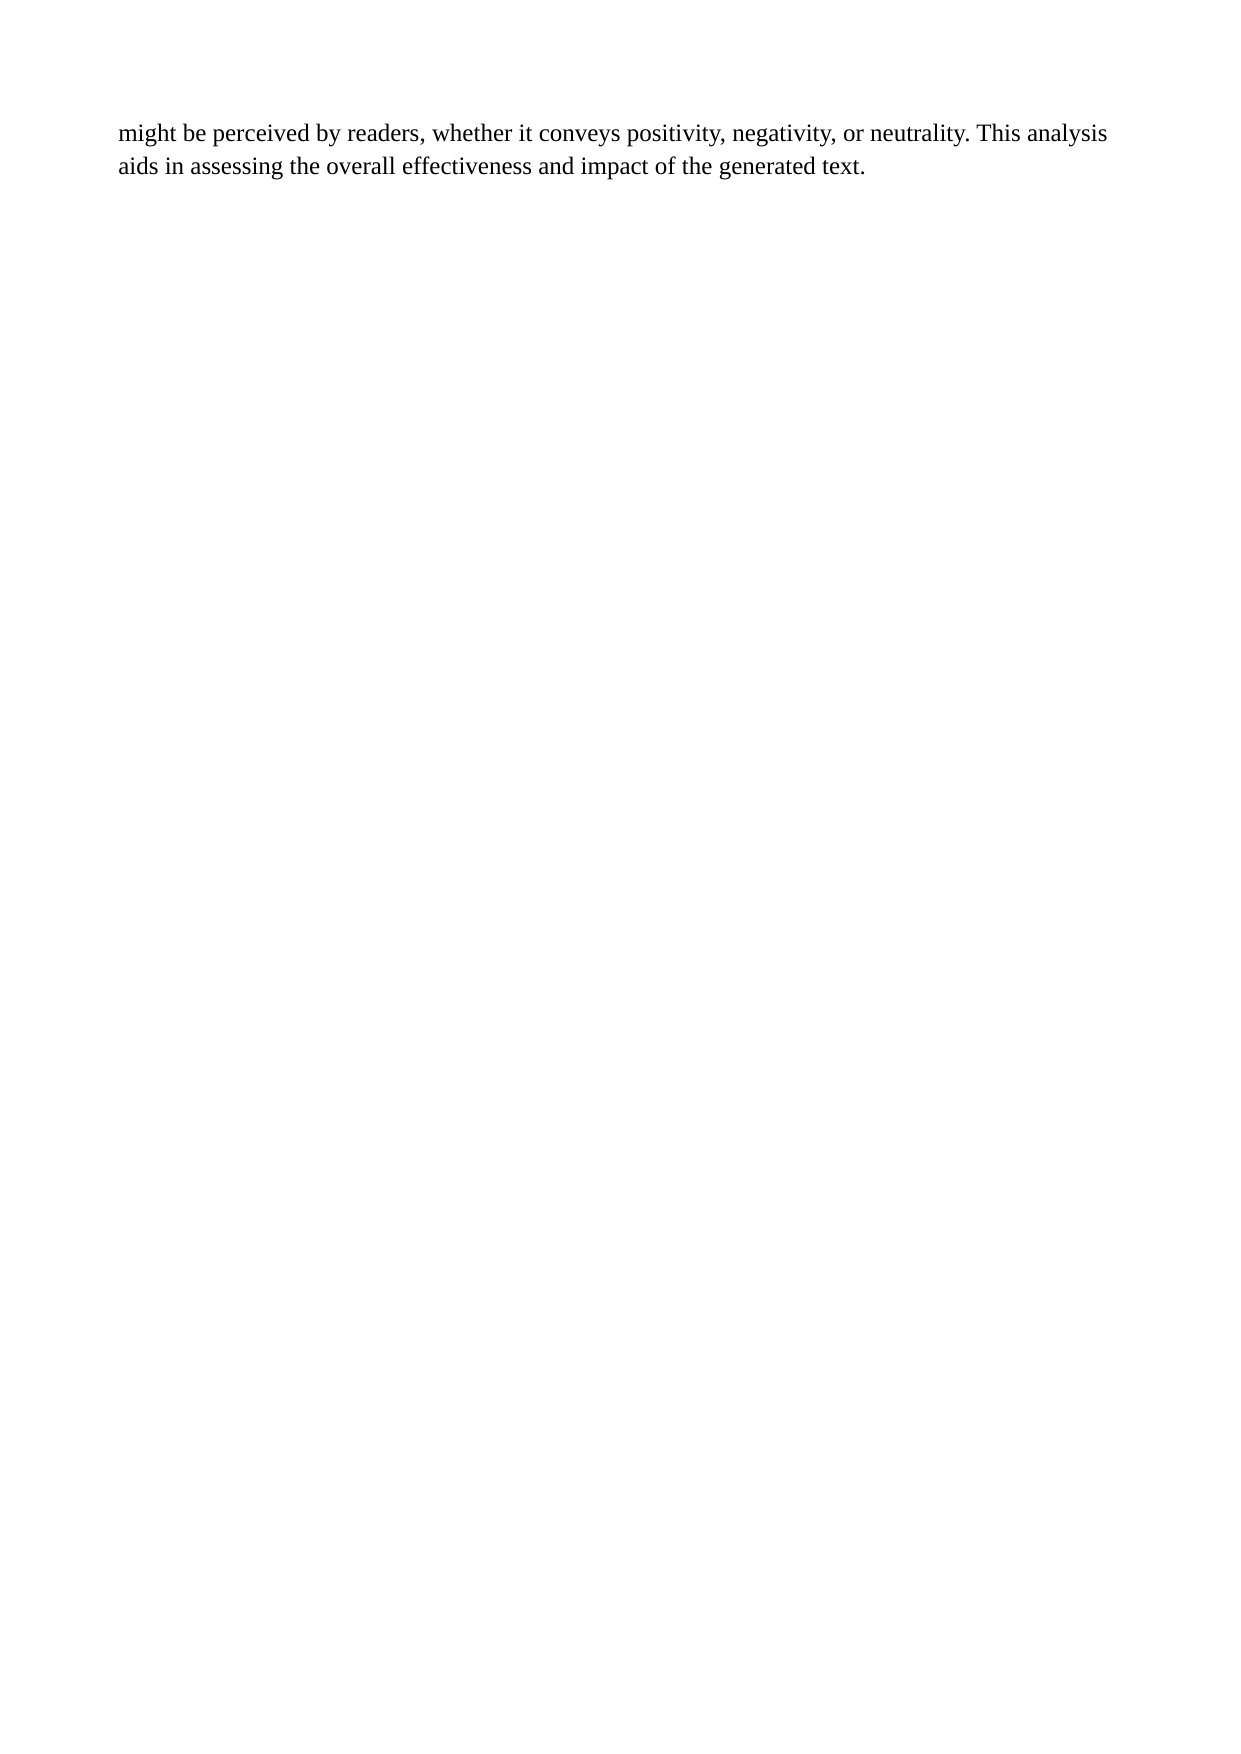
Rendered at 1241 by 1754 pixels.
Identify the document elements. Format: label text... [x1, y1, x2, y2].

text might be perceived by readers, whether it conveys positivity, negativity, or neutrality. This analysis aids in assessing the overall effectiveness and impact of the generated text. [118, 118, 1122, 180]
